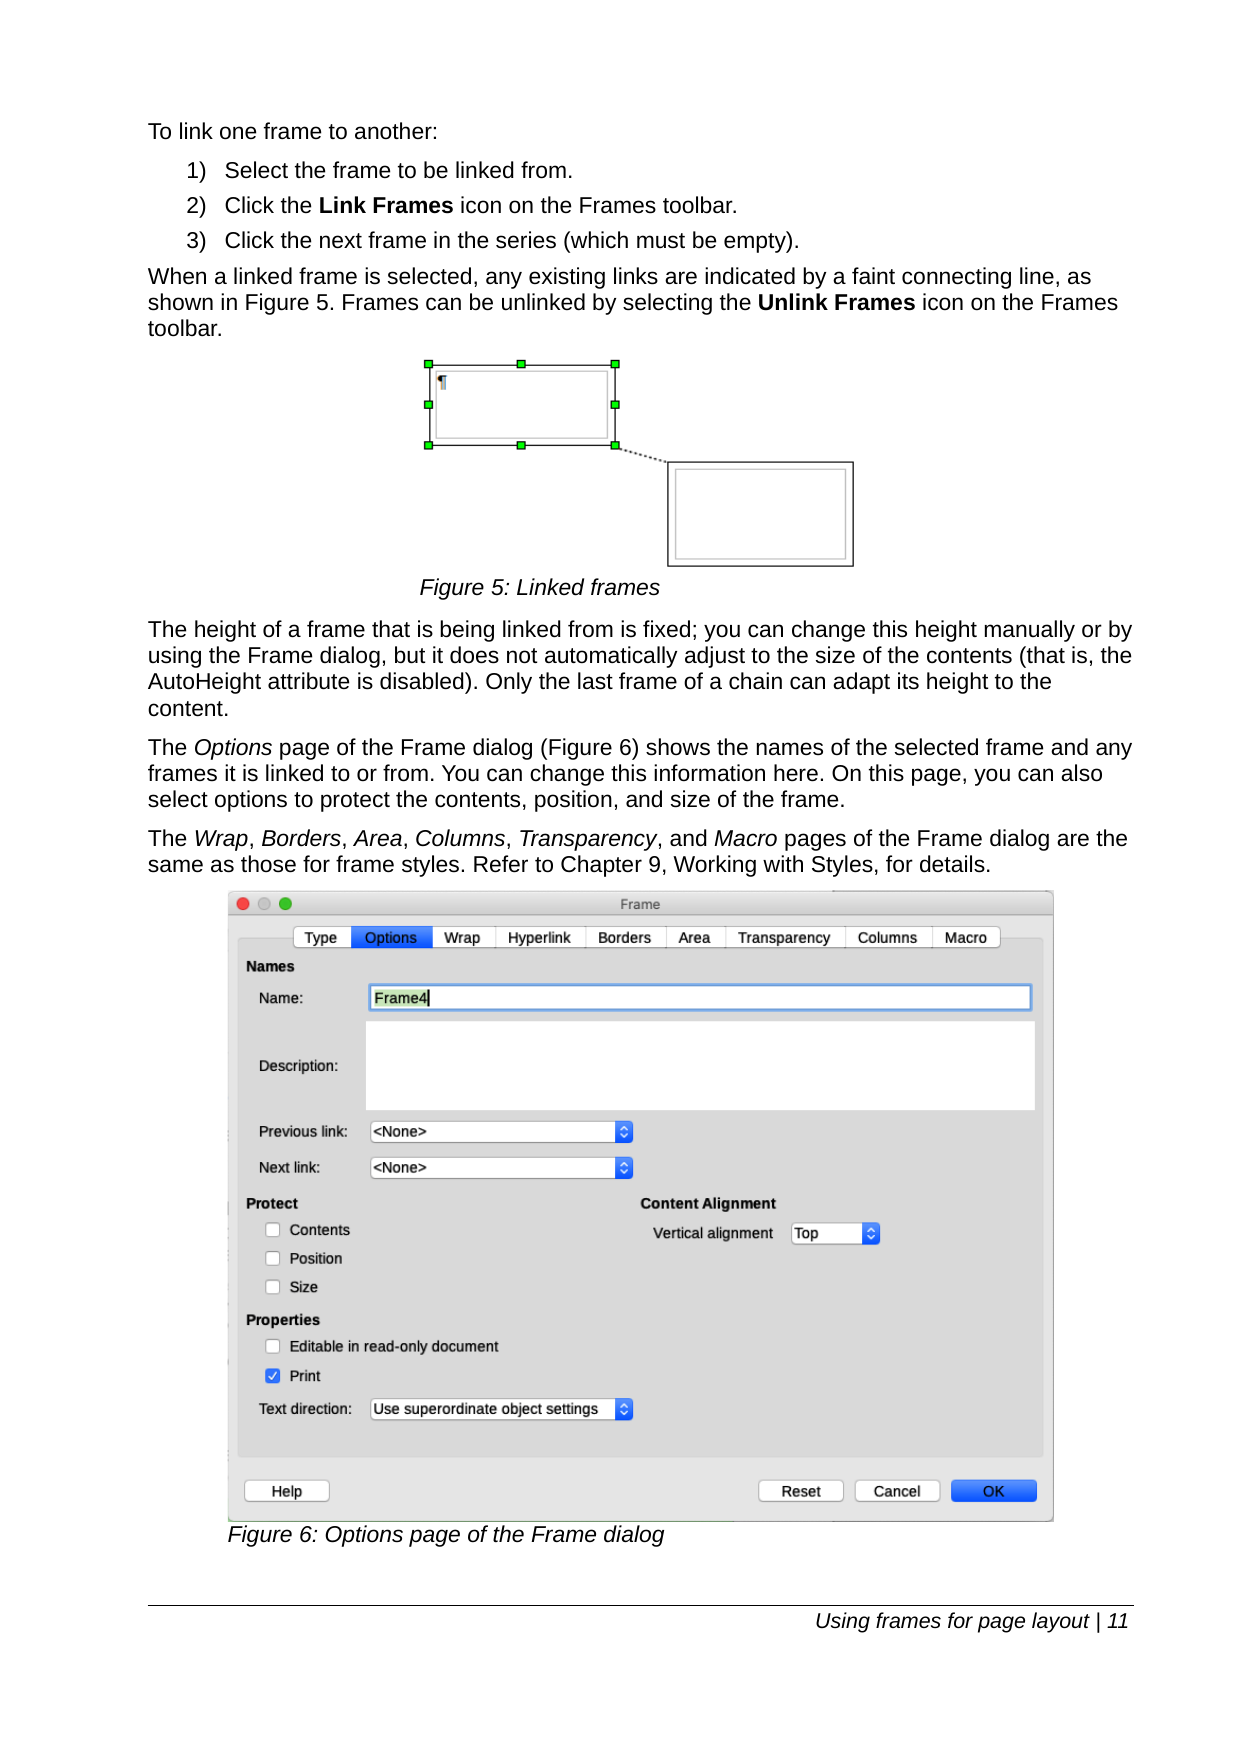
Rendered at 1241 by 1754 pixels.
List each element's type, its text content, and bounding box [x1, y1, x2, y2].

text The Options page of the Frame dialog (Figure 6) shows the names of the selected frame and any frames it is linked to or from. You can change this information here. On this page, you can also select options to protect the contents, position, and size of the frame. [148, 733, 1134, 813]
text The Wrap, Borders, Area, Columns, Transparency, and Macro pages of the Frame dialog are the same as those for frame styles. Refer to Chapter 9, Working with Styles, for details. [148, 825, 1134, 878]
list To link one frame to another: [148, 118, 1134, 144]
list Click the next frame in the series (which must be empty). [207, 227, 1134, 254]
text Figure 6: Options page of the Frame dialog [227, 1522, 1054, 1548]
picture [227, 890, 1054, 1522]
picture [419, 354, 863, 574]
list Select the frame to be linked from. [207, 157, 1134, 183]
text When a linked frame is selected, any existing links are indicated by a faint connecting line, as shown in Figure 5. Frames can be unlinked by selecting the Unlink Frames icon on the Frames toolbar. [148, 263, 1134, 342]
text Figure 5: Linked frames [419, 574, 862, 600]
text The height of a frame that is being linked from is fixed; you can change this height manually or by using the Frame dialog, but it does not automatically adjust to the size of the contents (that is, the AutoHeight attribute is disabled). Only the last frame of a chain can adapt its height to the content. [148, 616, 1134, 721]
list Click the Link Frames icon on the Frames toolbar. [207, 192, 1134, 218]
